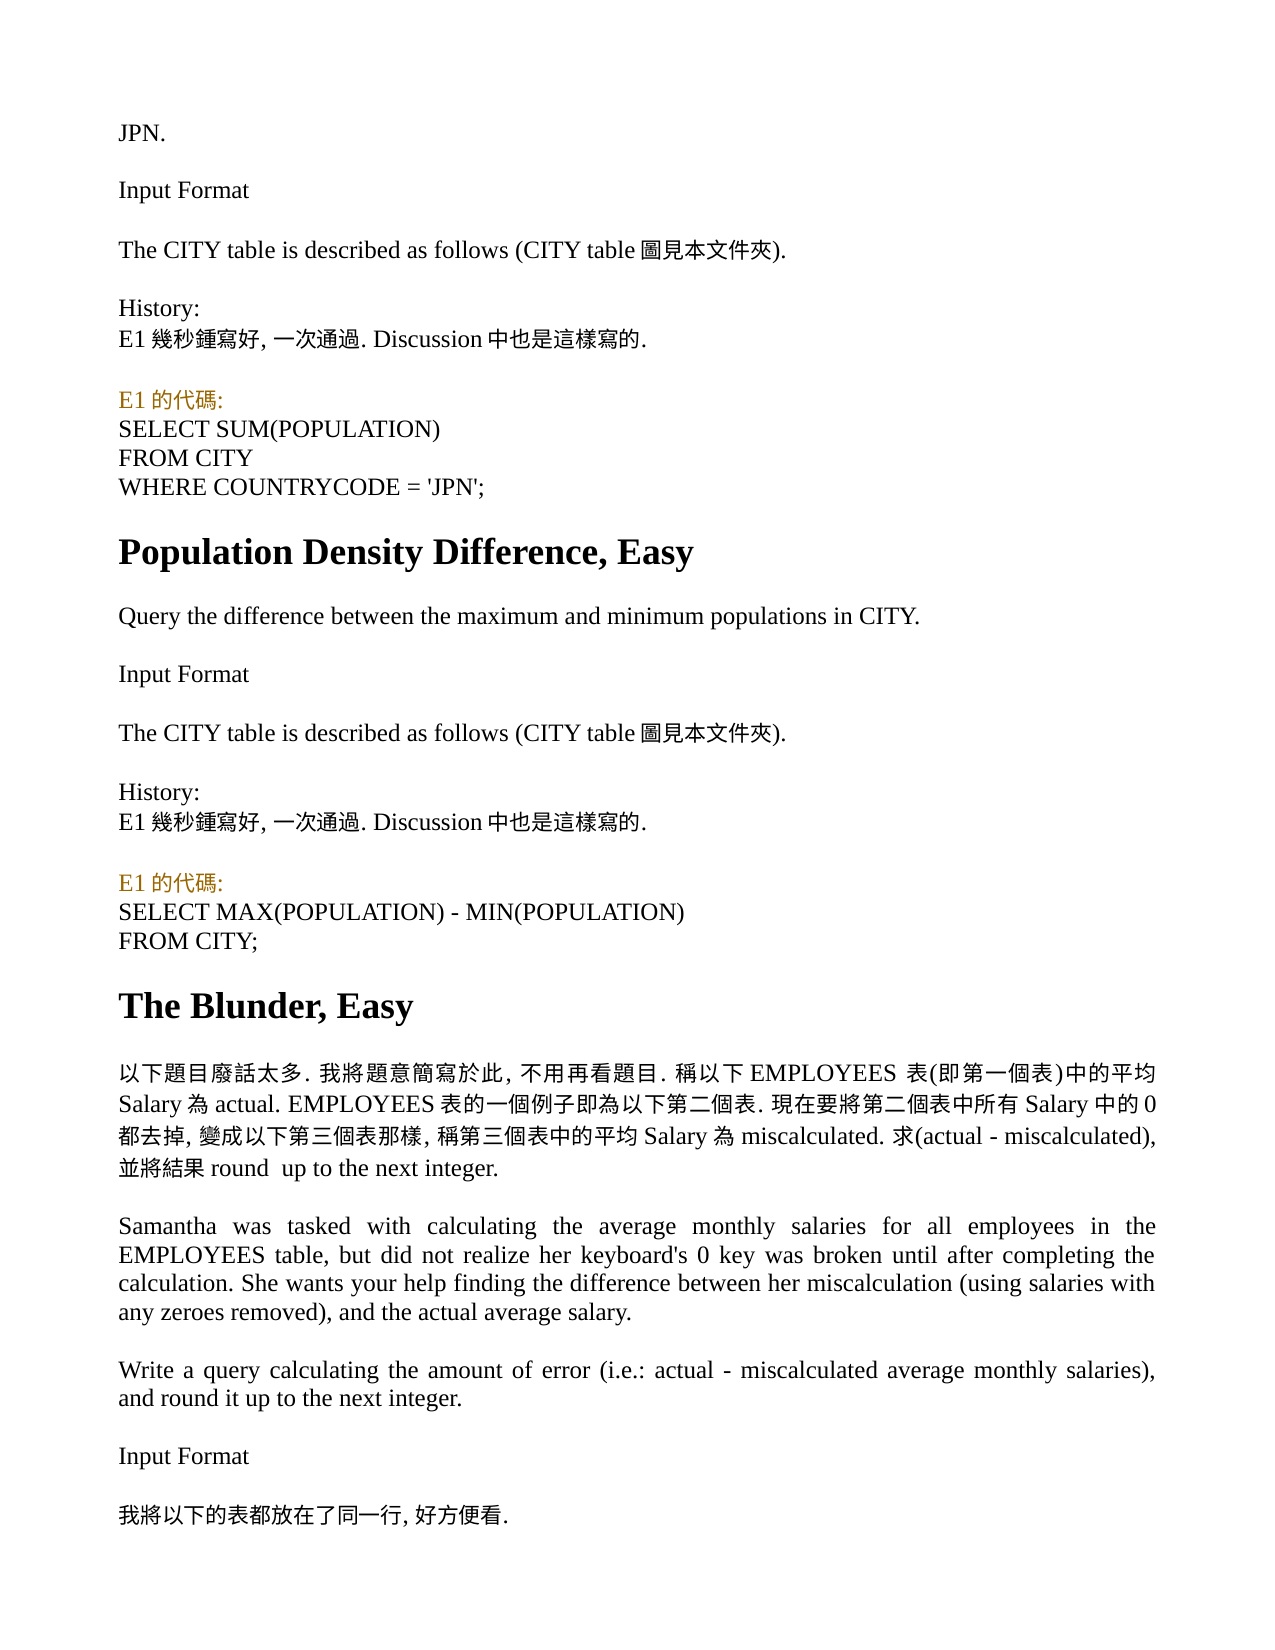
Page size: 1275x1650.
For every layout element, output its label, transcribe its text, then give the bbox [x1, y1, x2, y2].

text The CITY table is described as follows (CITY table圖見本文件夾). [118, 233, 1157, 265]
text The Blunder, Easy [118, 984, 1157, 1027]
text Samantha was tasked with calculating the average monthly salaries for all employees in the EMPLOYEES table, but did not realize her keyboard's 0 key was broken until after completing the calculation. She wants your help finding the difference between her miscalculation (using salaries with any zeroes removed), and the actual average salary. [118, 1211, 1157, 1326]
text SELECT MAX(POPULATION) - MIN(POPULATION) [118, 897, 1157, 926]
text Input Format [118, 659, 1157, 687]
text Input Format [118, 1441, 1157, 1470]
text FROM CITY [118, 443, 1157, 472]
text The CITY table is described as follows (CITY table圖見本文件夾). [118, 716, 1157, 748]
text History: [118, 777, 1157, 805]
text History: [118, 293, 1157, 322]
text Query the difference between the maximum and minimum populations in CITY. [118, 601, 1157, 630]
text Input Format [118, 176, 1157, 204]
text Write a query calculating the amount of error (i.e.: actual - miscalculated average monthly salaries), and round it up to the next integer. [118, 1355, 1157, 1412]
text JPN. [118, 118, 1157, 147]
text WHERE COUNTRYCODE = 'JPN'; [118, 472, 1157, 501]
text E1的代碼: [118, 383, 1157, 414]
text E1幾秒鍾寫好, 一次通過. Discussion中也是這樣寫的. [118, 322, 1157, 354]
text 以下題目廢話太多. 我將題意簡寫於此, 不用再看題目. 稱以下EMPLOYEES 表(即第一個表)中的平均Salary為actual. EMPLOYEES表的一個例子即為以下第二個表. 現在要將第二個表中所有Salary中的0都去掉, 變成以下第三個表那樣, 稱第三個表中的平均Salary為 miscalculated. 求(actual - miscalculated), 並將結果 round up to the next integer. [118, 1056, 1157, 1182]
text E1的代碼: [118, 866, 1157, 897]
text E1幾秒鍾寫好, 一次通過. Discussion中也是這樣寫的. [118, 805, 1157, 837]
text Population Density Difference, Easy [118, 529, 1157, 572]
text 我將以下的表都放在了同一行, 好方便看. [118, 1498, 1157, 1530]
text SELECT SUM(POPULATION) [118, 414, 1157, 443]
text FROM CITY; [118, 926, 1157, 955]
